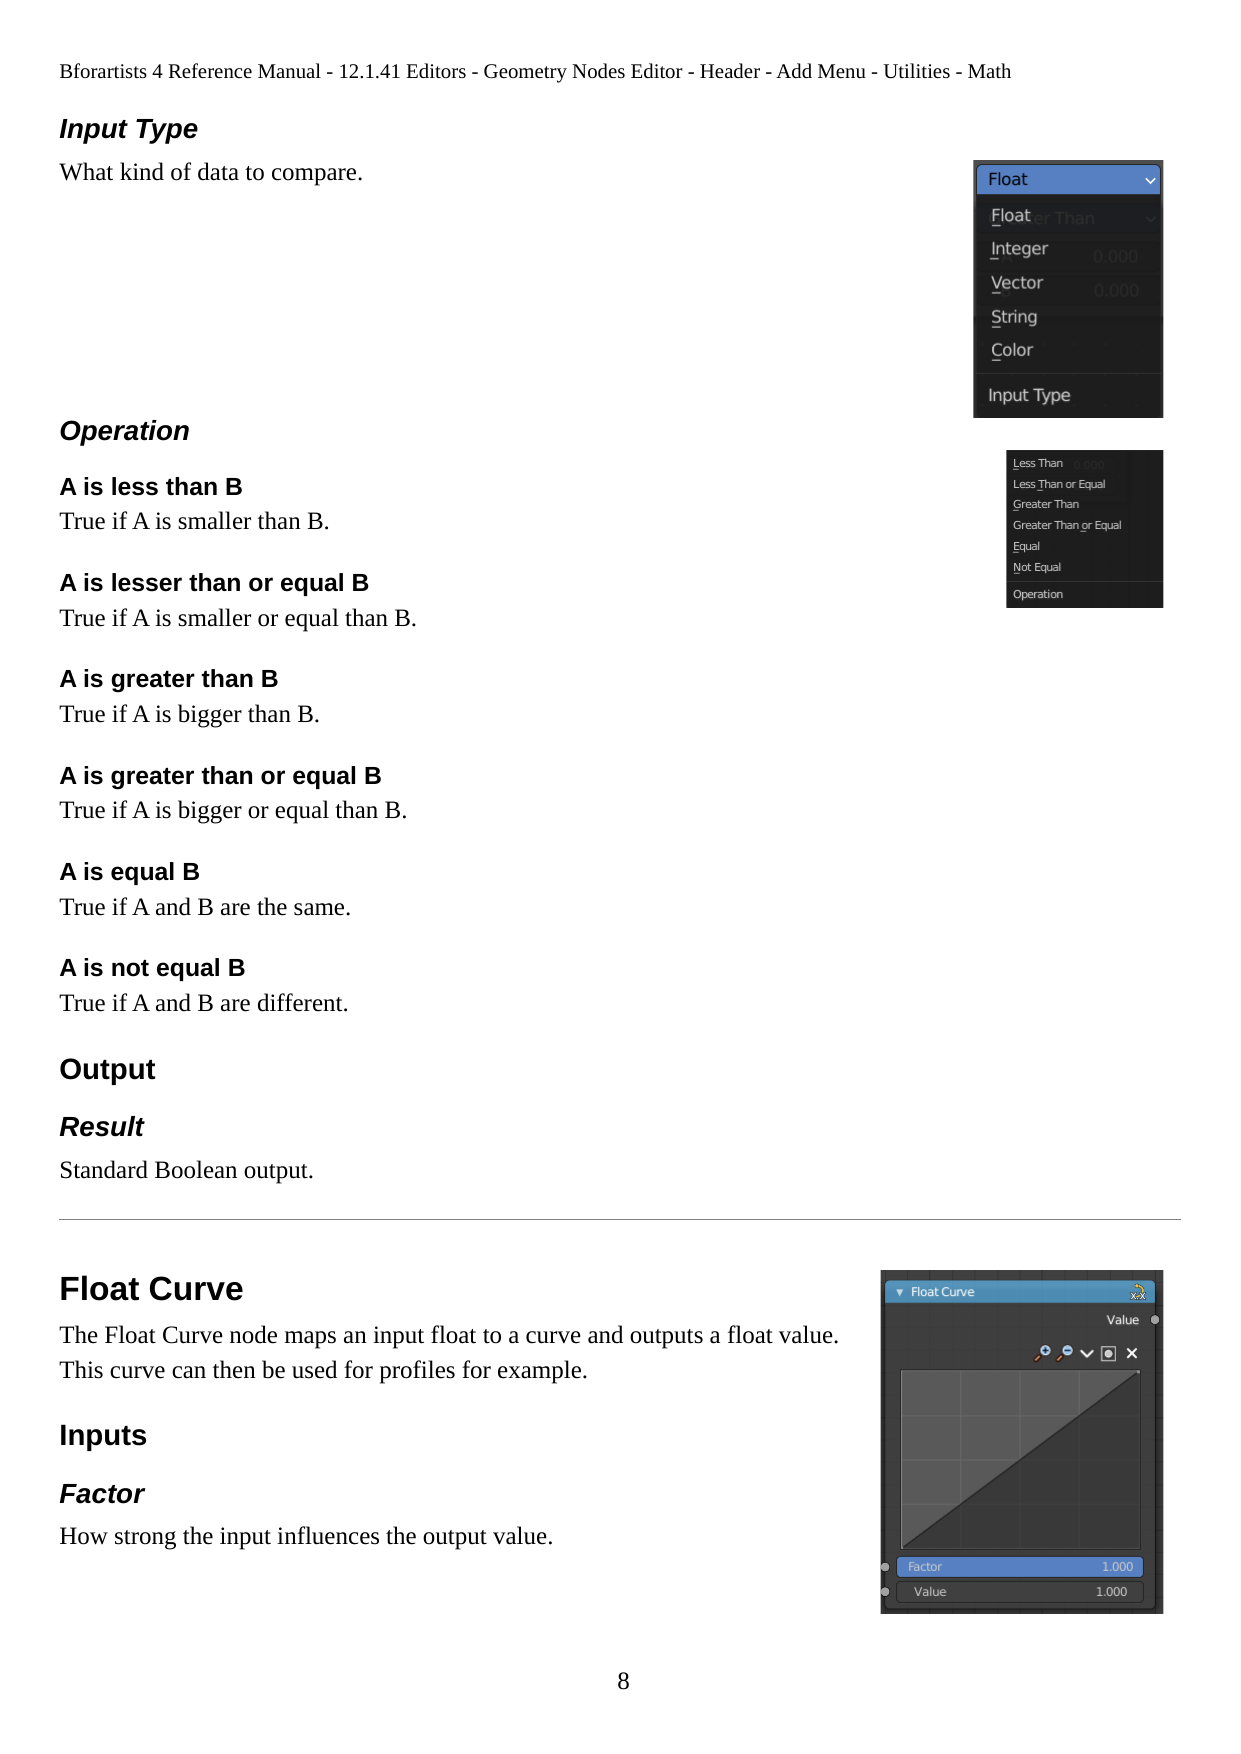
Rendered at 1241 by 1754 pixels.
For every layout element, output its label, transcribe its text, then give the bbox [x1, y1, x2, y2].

subtitle A is lesser than or equal B [59, 568, 1006, 597]
text True if A and B are the same. [59, 892, 1181, 921]
subtitle Output [59, 1052, 1181, 1086]
text Standard Boolean output. [59, 1155, 1181, 1184]
text What kind of data to compare. [59, 157, 1181, 186]
picture [880, 1270, 1164, 1614]
subtitle A is greater than B [59, 664, 1181, 693]
subtitle [1164, 472, 1181, 500]
text True if A is bigger or equal than B. [59, 796, 1181, 824]
text True if A is smaller or equal than B. [59, 603, 1181, 632]
text How strong the input influences the output value. [59, 1521, 880, 1550]
subtitle Result [59, 1111, 1181, 1142]
subtitle [1164, 1477, 1181, 1509]
subtitle A is not equal B [59, 953, 1181, 982]
text The Float Curve node maps an input float to a curve and outputs a float value. This curve can then be used for profiles for example. [59, 1320, 880, 1383]
text True if A and B are different. [59, 988, 1181, 1017]
subtitle Operation [59, 415, 1181, 447]
subtitle A is equal B [59, 857, 1181, 886]
picture [973, 160, 1164, 418]
picture [1006, 450, 1164, 608]
text True if A is smaller than B. [59, 506, 1006, 535]
subtitle Float Curve [59, 1269, 1181, 1308]
subtitle Inputs [59, 1418, 880, 1452]
subtitle [1164, 1418, 1181, 1452]
subtitle Input Type [59, 113, 1181, 144]
subtitle Factor [59, 1477, 880, 1509]
text True if A is bigger than B. [59, 699, 1181, 728]
subtitle A is less than B [59, 472, 1006, 500]
subtitle A is greater than or equal B [59, 761, 1181, 789]
